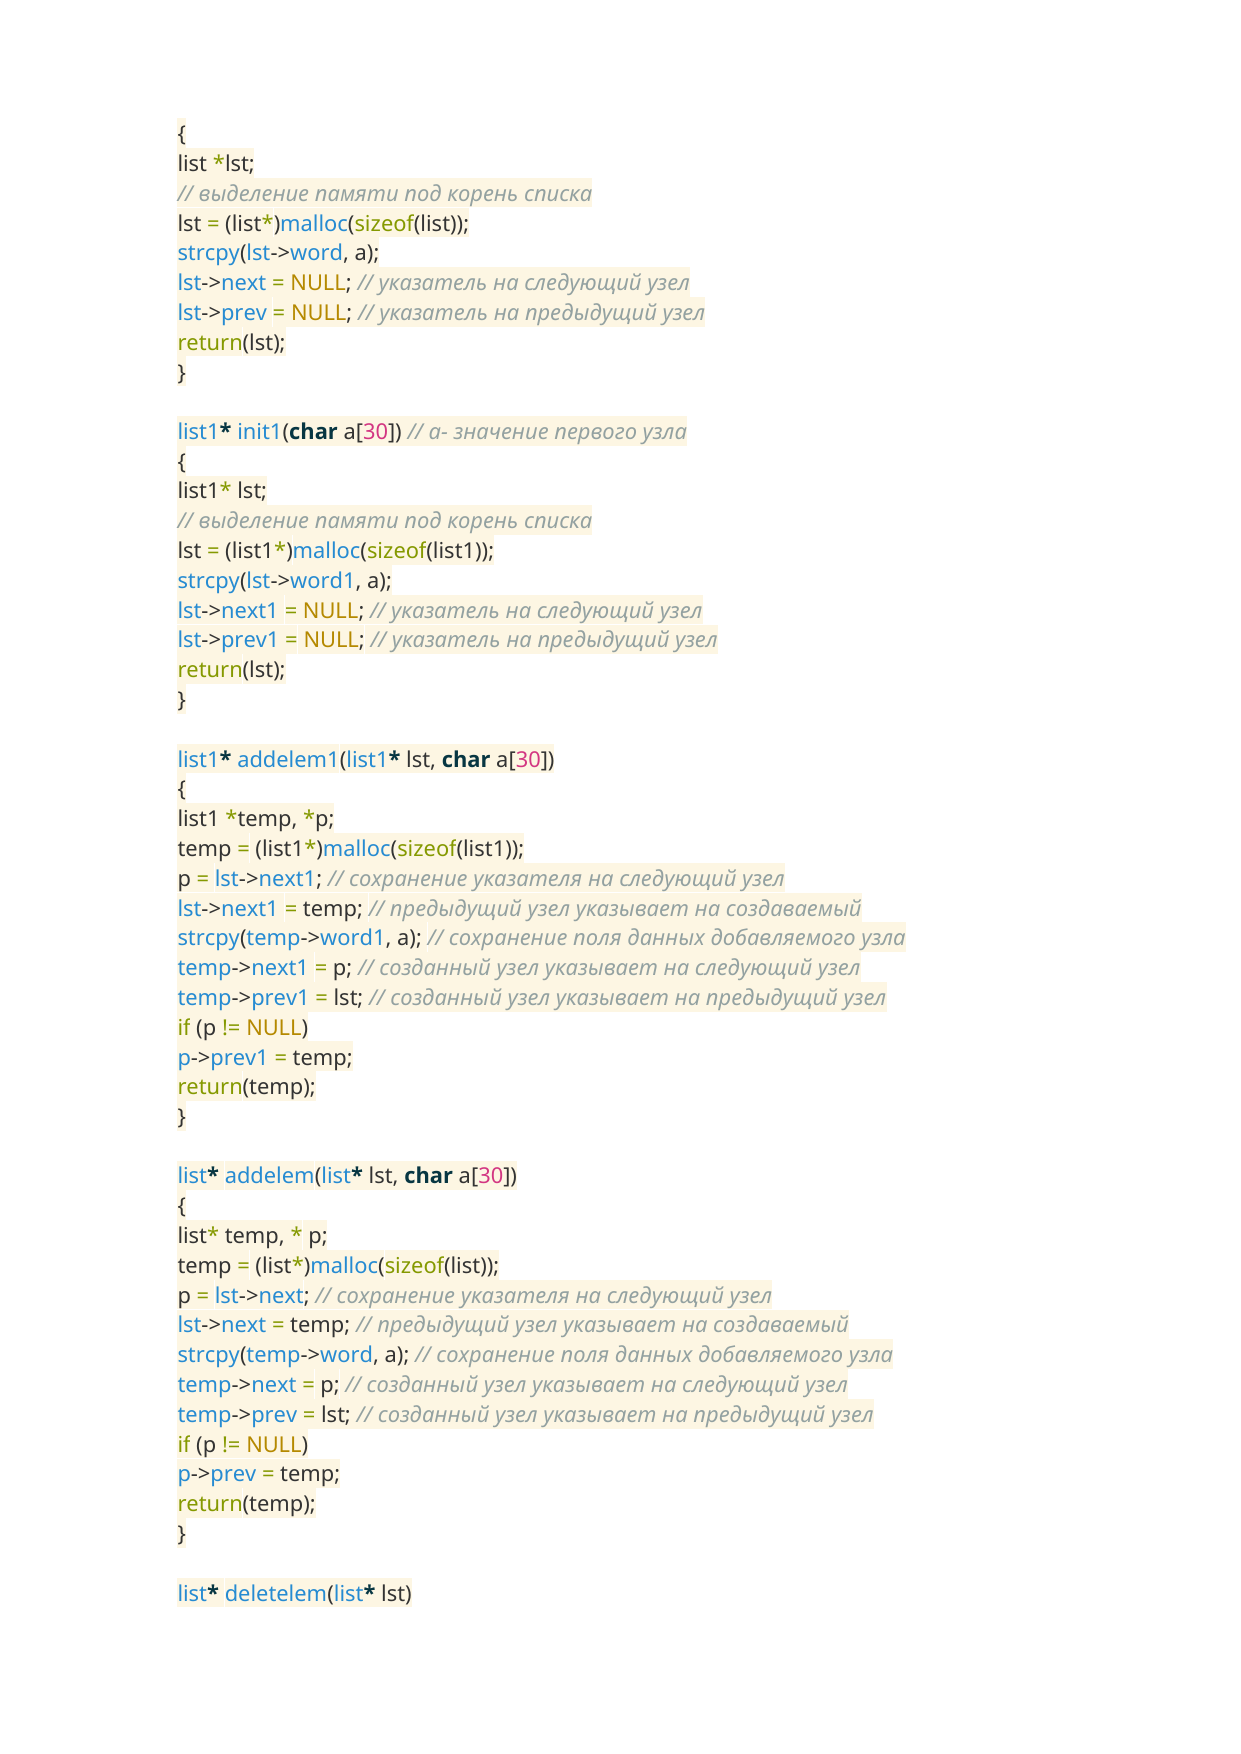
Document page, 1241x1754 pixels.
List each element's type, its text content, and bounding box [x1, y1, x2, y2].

text list1* addelem1(list1* lst, char a[30]) [177, 743, 1152, 773]
text strcpy(lst->word, a); [177, 237, 1152, 267]
text { [177, 118, 1152, 148]
text return(lst); [177, 654, 1152, 684]
text if (p != NULL) [177, 1429, 1152, 1458]
text return(temp); [177, 1071, 1152, 1101]
text } [177, 356, 1152, 386]
text temp = (list1*)malloc(sizeof(list1)); [177, 833, 1152, 863]
text list1* lst; [177, 476, 1152, 505]
text list *lst; [177, 148, 1152, 178]
text lst->next = NULL; // указатель на следующий узел [177, 267, 1152, 297]
text p = lst->next; // сохранение указателя на следующий узел [177, 1280, 1152, 1309]
text strcpy(temp->word, a); // сохранение поля данных добавляемого узла [177, 1339, 1152, 1369]
text list* temp, * p; [177, 1220, 1152, 1250]
text list1* init1(char a[30]) // а- значение первого узла [177, 416, 1152, 446]
text list1 *temp, *p; [177, 803, 1152, 833]
text { [177, 1190, 1152, 1220]
text if (p != NULL) [177, 1012, 1152, 1041]
text lst->prev1 = NULL; // указатель на предыдущий узел [177, 624, 1152, 654]
text lst = (list1*)malloc(sizeof(list1)); [177, 535, 1152, 565]
text temp->prev1 = lst; // созданный узел указывает на предыдущий узел [177, 982, 1152, 1012]
text // выделение памяти под корень списка [177, 505, 1152, 535]
text { [177, 773, 1152, 803]
text temp->next = p; // созданный узел указывает на следующий узел [177, 1369, 1152, 1399]
text lst->next = temp; // предыдущий узел указывает на создаваемый [177, 1309, 1152, 1339]
text // выделение памяти под корень списка [177, 178, 1152, 207]
text } [177, 684, 1152, 714]
text p->prev = temp; [177, 1458, 1152, 1488]
text p->prev1 = temp; [177, 1041, 1152, 1071]
text } [177, 1518, 1152, 1548]
text strcpy(lst->word1, a); [177, 565, 1152, 595]
text list* addelem(list* lst, char a[30]) [177, 1161, 1152, 1190]
text lst->next1 = temp; // предыдущий узел указывает на создаваемый [177, 892, 1152, 922]
text strcpy(temp->word1, a); // сохранение поля данных добавляемого узла [177, 922, 1152, 952]
text return(lst); [177, 327, 1152, 356]
text list* deletelem(list* lst) [177, 1577, 1152, 1607]
text temp->prev = lst; // созданный узел указывает на предыдущий узел [177, 1399, 1152, 1429]
text } [177, 1101, 1152, 1131]
text temp->next1 = p; // созданный узел указывает на следующий узел [177, 952, 1152, 982]
text return(temp); [177, 1488, 1152, 1518]
text lst->next1 = NULL; // указатель на следующий узел [177, 595, 1152, 624]
text p = lst->next1; // сохранение указателя на следующий узел [177, 863, 1152, 892]
text temp = (list*)malloc(sizeof(list)); [177, 1250, 1152, 1280]
text { [177, 446, 1152, 476]
text lst = (list*)malloc(sizeof(list)); [177, 207, 1152, 237]
text lst->prev = NULL; // указатель на предыдущий узел [177, 297, 1152, 327]
